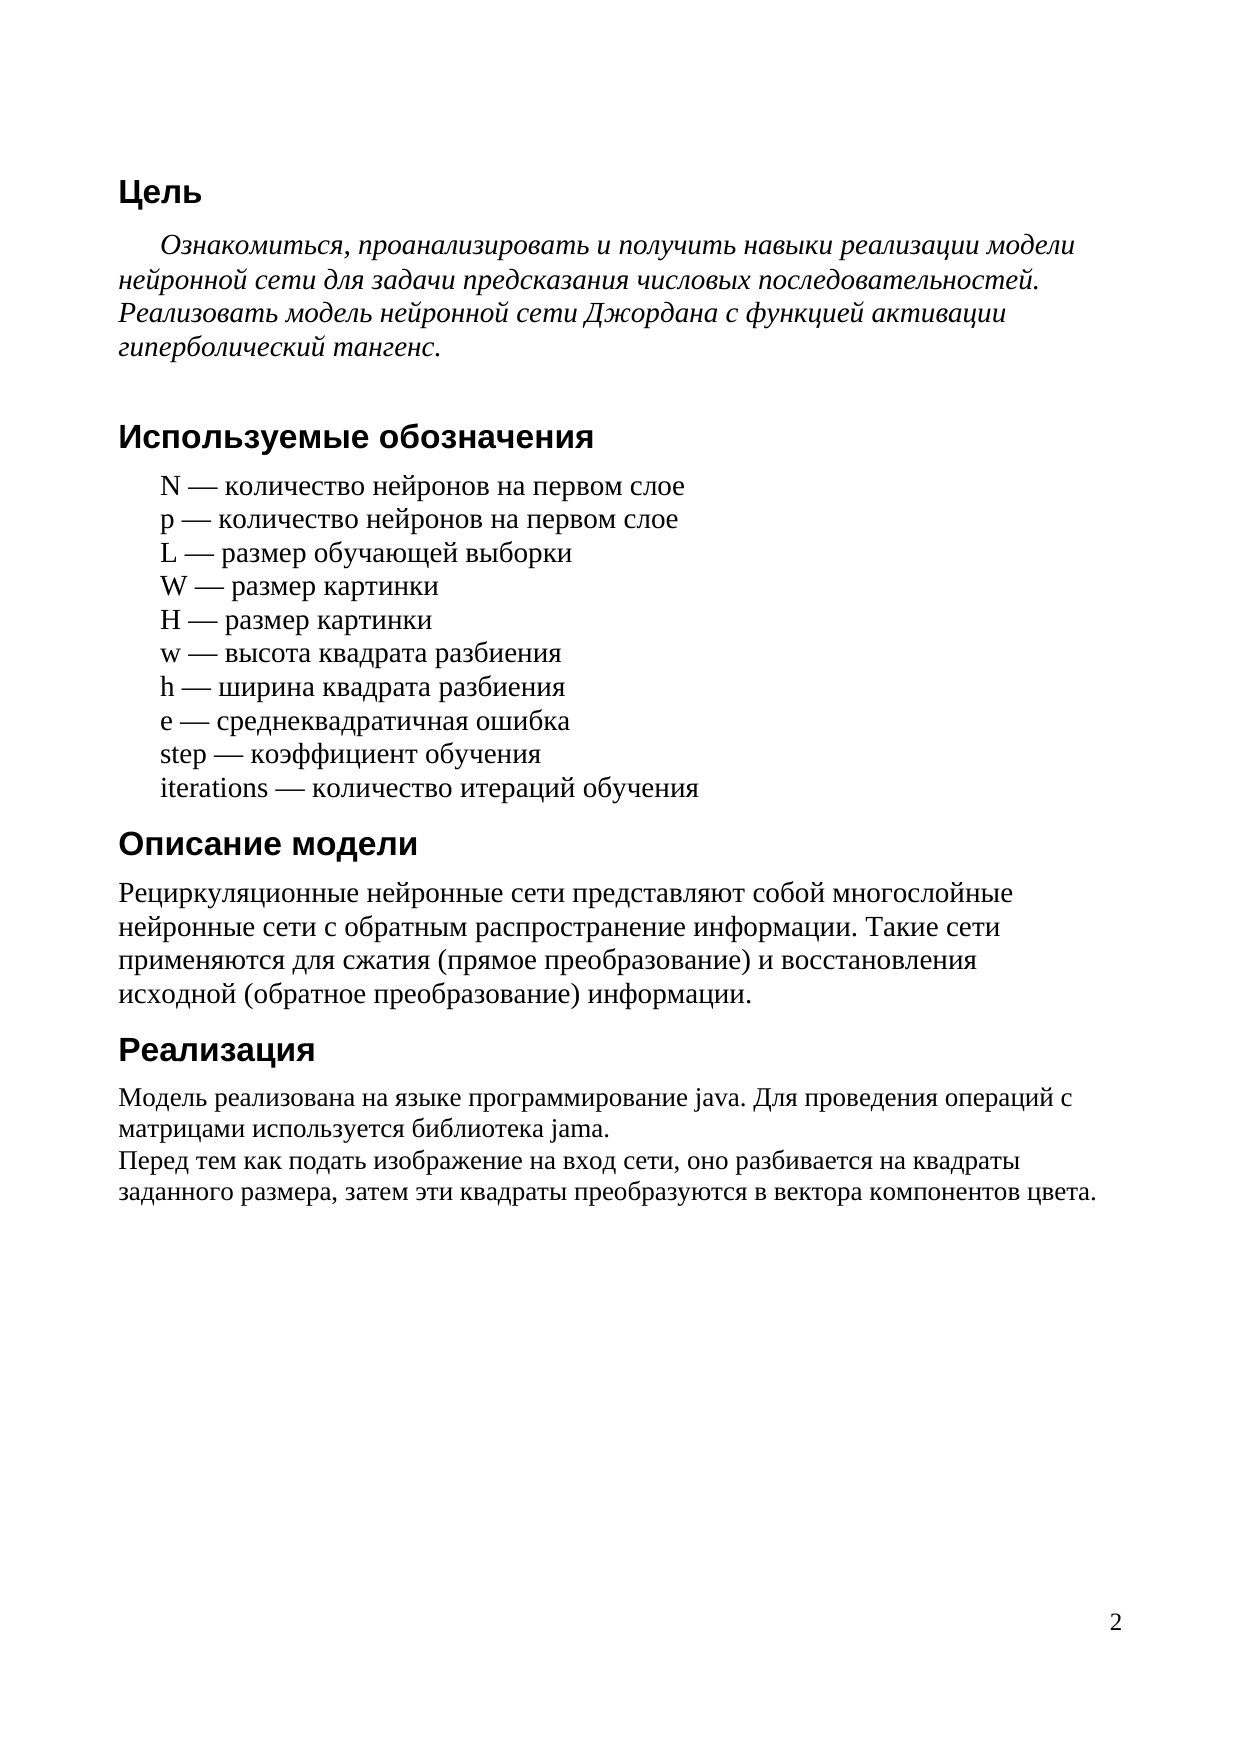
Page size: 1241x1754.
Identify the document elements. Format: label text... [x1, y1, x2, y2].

text Реализовать модель нейронной сети Джордана с функцией активации гиперболический тангенс. [118, 295, 1122, 362]
subtitle Цель [118, 172, 1122, 211]
text Ознакомиться, проанализировать и получить навыки реализации модели нейронной сети для задачи предсказания числовых последовательностей. [118, 223, 1122, 295]
text W — размер картинки [118, 568, 1122, 602]
text Рециркуляционные нейронные сети представляют собой многослойные нейронные сети с обратным распространение информации. Такие сети применяются для сжатия (прямое преобразование) и восстановления [118, 875, 1122, 976]
text Модель реализована на языке программирование java. Для проведения операций с матрицами используется библиотека jama. [118, 1081, 1122, 1144]
text Перед тем как подать изображение на вход сети, оно разбивается на квадраты заданного размера, затем эти квадраты преобразуются в вектора компонентов цвета. [118, 1144, 1122, 1206]
text step — коэффициент обучения [118, 736, 1122, 770]
text H — размер картинки [118, 602, 1122, 636]
text iterations — количество итераций обучения [118, 770, 1122, 803]
text L — размер обучающей выборки [118, 535, 1122, 568]
text исходной (обратное преобразование) информации. [118, 976, 1122, 1009]
text e — среднеквадратичная ошибка [118, 703, 1122, 736]
text h — ширина квадрата разбиения [118, 669, 1122, 703]
text N — количество нейронов на первом слое [118, 468, 1122, 501]
text w — высота квадрата разбиения [118, 636, 1122, 669]
subtitle Используемые обозначения [118, 417, 1122, 455]
subtitle Описание модели [118, 824, 1122, 863]
subtitle Реализация [118, 1030, 1122, 1069]
text p — количество нейронов на первом слое [118, 501, 1122, 535]
